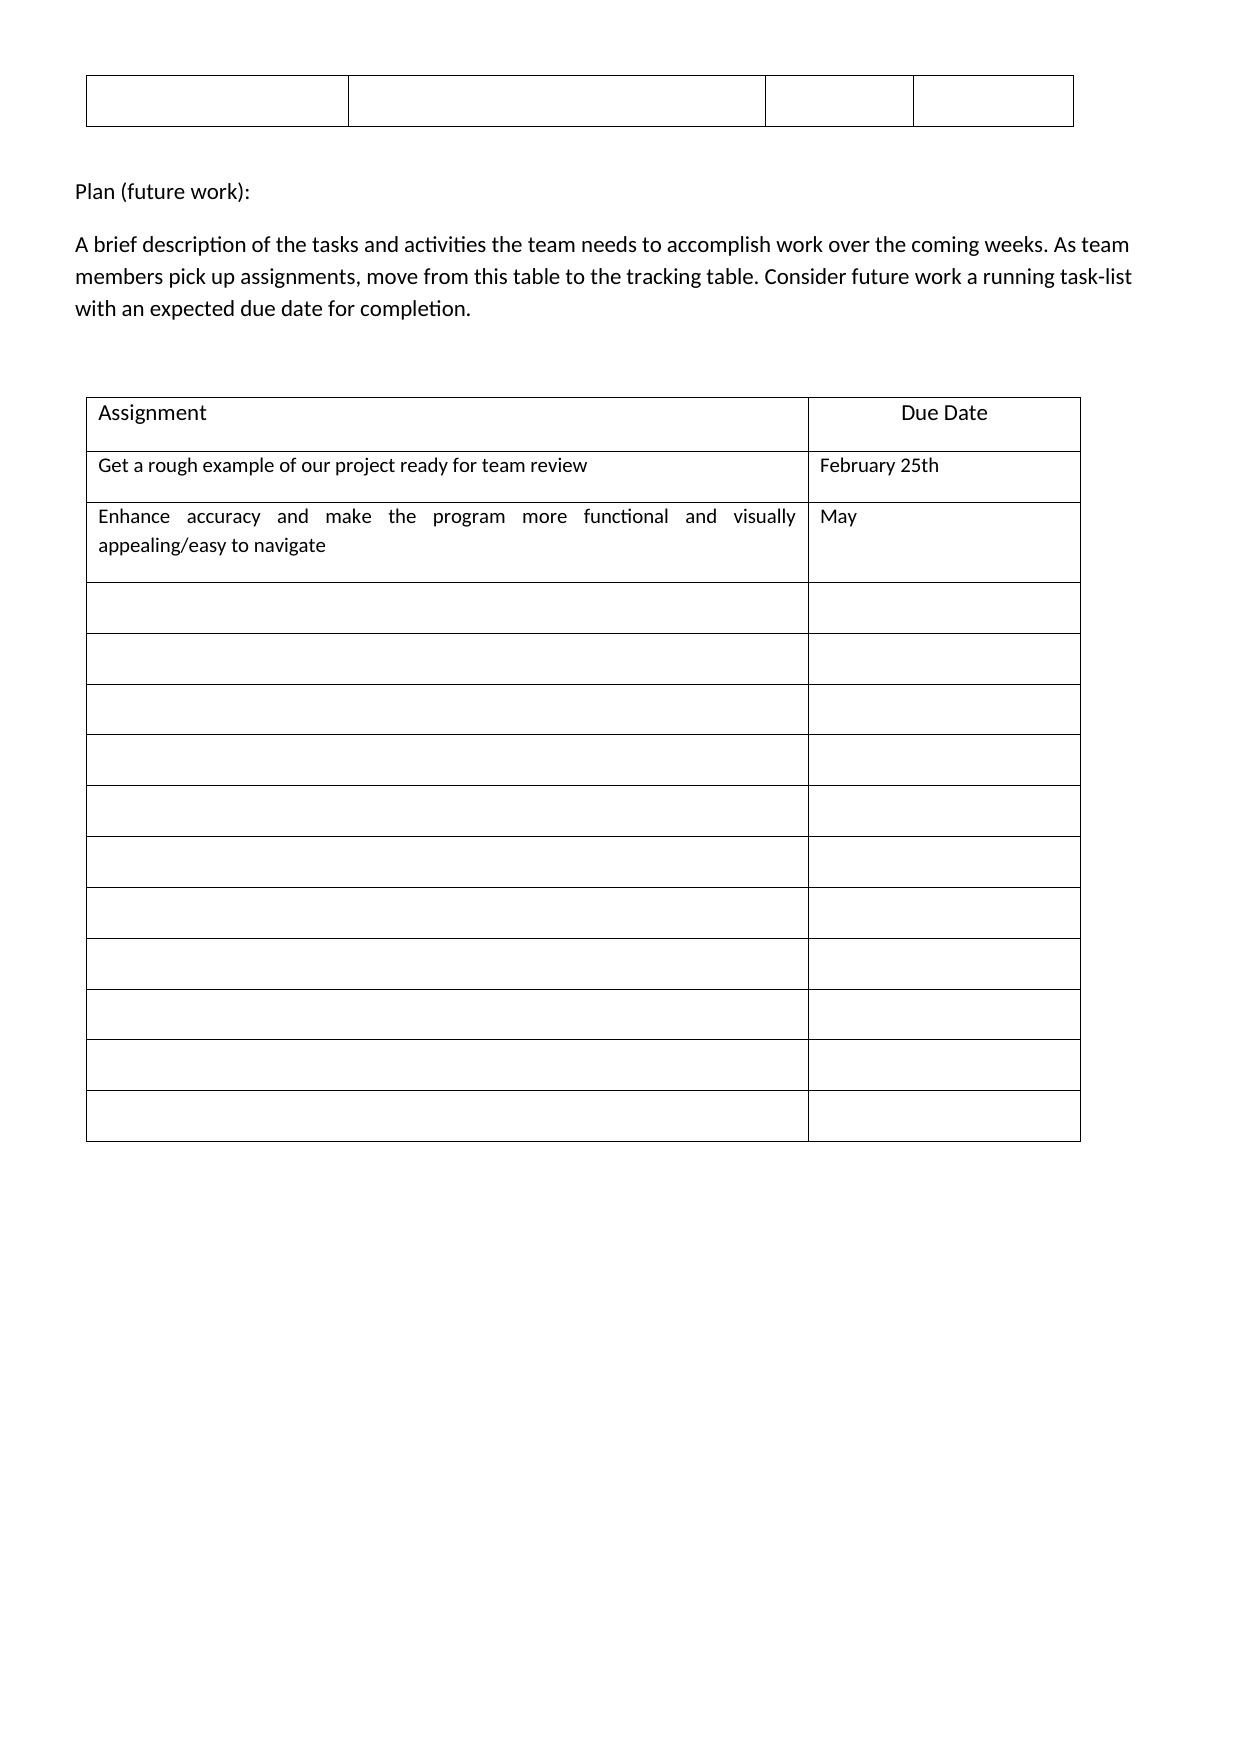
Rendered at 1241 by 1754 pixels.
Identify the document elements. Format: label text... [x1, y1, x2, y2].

table_cell February 25th [809, 452, 1080, 502]
table_cell [809, 1091, 1080, 1141]
table_cell [87, 888, 808, 938]
table_cell [809, 685, 1080, 734]
table_cell [809, 583, 1080, 633]
table_header Assignment [87, 398, 808, 451]
table_cell [766, 76, 913, 126]
table_cell Get a rough example of our project ready for team review [87, 452, 808, 502]
table_cell [809, 634, 1080, 683]
table_cell [809, 786, 1080, 836]
table_cell [87, 1091, 808, 1141]
table_cell [349, 76, 765, 126]
table_cell [87, 939, 808, 988]
table_cell [87, 685, 808, 734]
text A brief description of the tasks and activities the team needs to accomplish work over the coming weeks. As team members pick up assignments, move from this table to the tracking table. Consider future work a running task-list with an expected due date for completion. [75, 230, 1165, 322]
table_header Due Date [809, 398, 1080, 451]
table_cell May [809, 503, 1080, 582]
table_cell [809, 735, 1080, 785]
table_cell [809, 990, 1080, 1039]
table_cell Enhance accuracy and make the program more functional and visually appealing/easy to navigate [87, 503, 808, 582]
table_cell [87, 735, 808, 785]
text Plan (future work): [75, 177, 1165, 205]
table_cell [809, 1040, 1080, 1090]
table_cell [914, 76, 1073, 126]
table_cell [87, 786, 808, 836]
table_cell [87, 837, 808, 887]
table_cell [87, 1040, 808, 1090]
table_cell [87, 990, 808, 1039]
table_cell [809, 888, 1080, 938]
table_cell [87, 583, 808, 633]
table_cell [809, 939, 1080, 988]
table_cell [87, 634, 808, 683]
table_cell [809, 837, 1080, 887]
table_cell [87, 76, 348, 126]
